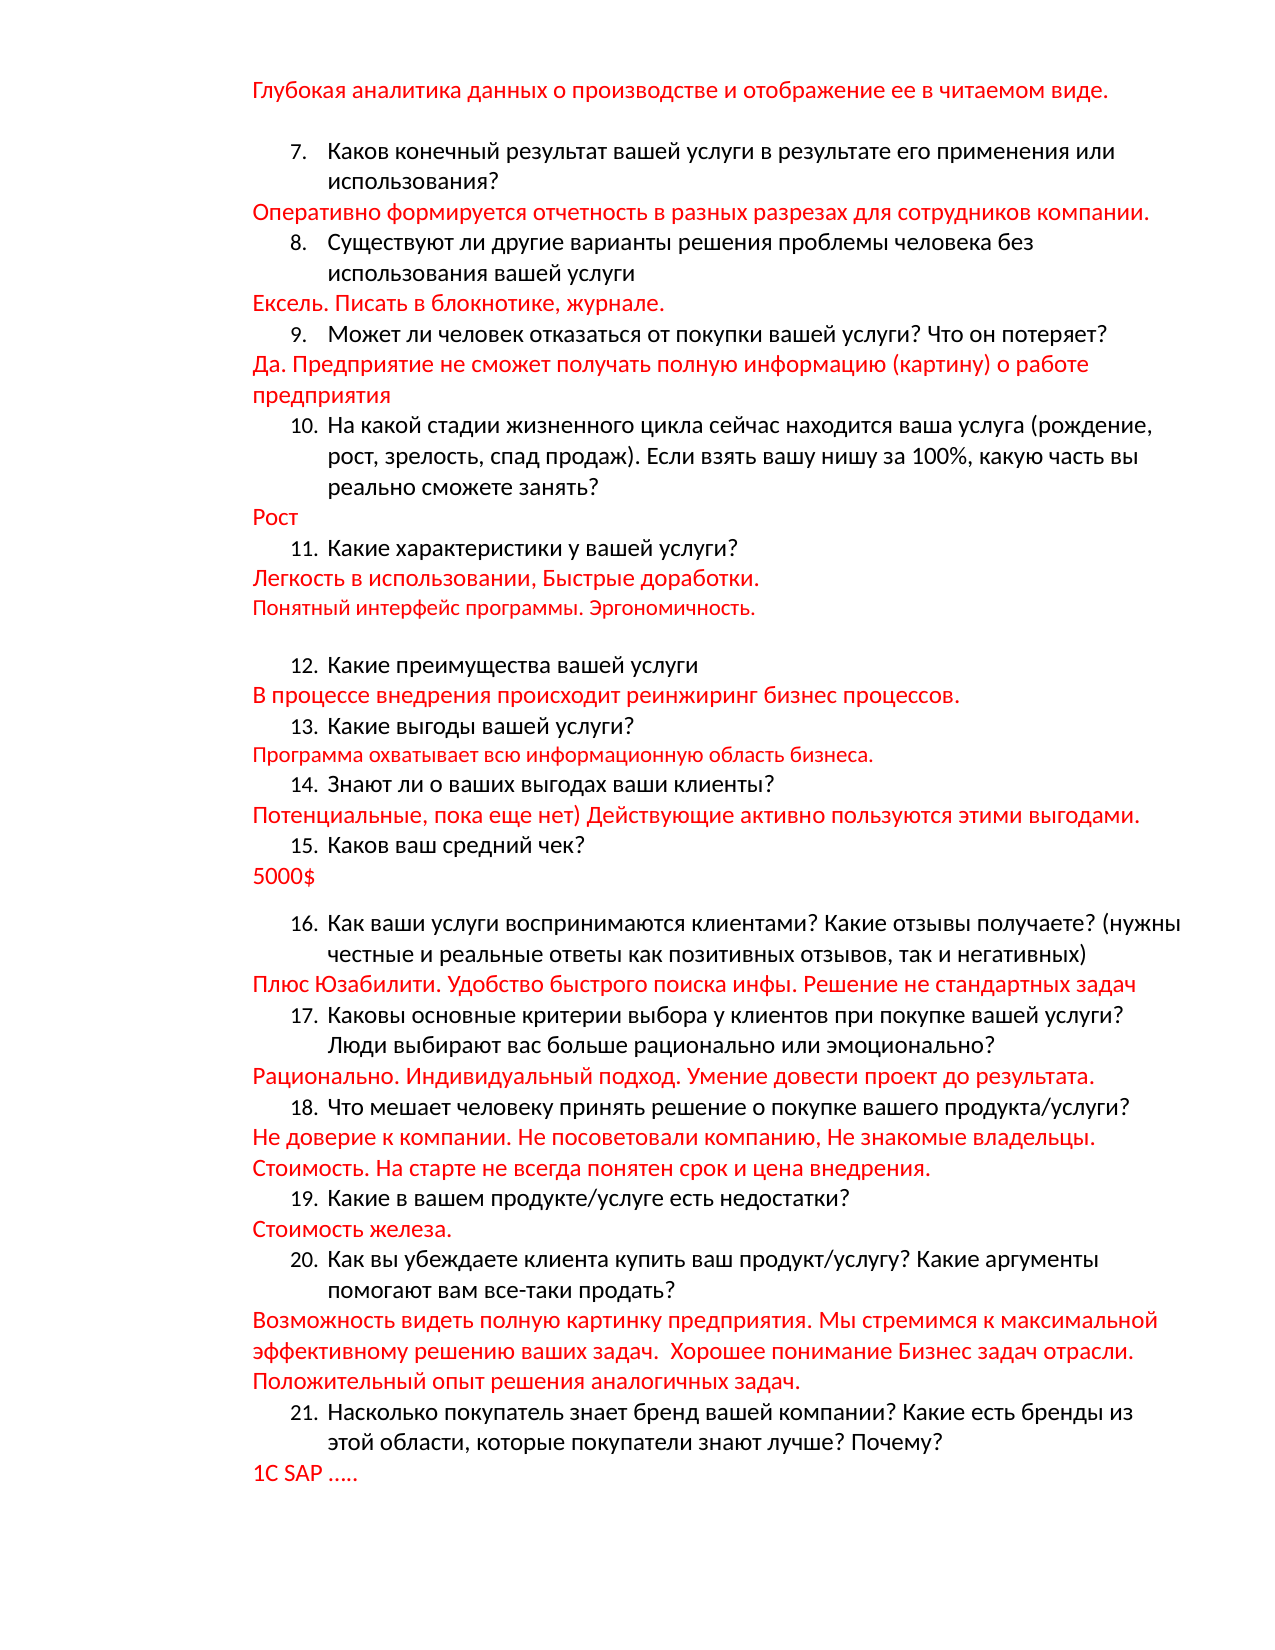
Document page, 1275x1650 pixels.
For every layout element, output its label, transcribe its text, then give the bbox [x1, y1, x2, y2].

text 5000$ [252, 860, 1186, 890]
text В процессе внедрения происходит реинжиринг бизнес процессов. [252, 679, 1186, 710]
text 1С SAP ….. [252, 1457, 1186, 1487]
list Может ли человек отказаться от покупки вашей услуги? Что он потеряет? [290, 318, 1186, 348]
text Программа охватывает всю информационную область бизнеса. [252, 740, 1186, 768]
list Каков конечный результат вашей услуги в результате его применения или использования? [290, 135, 1186, 196]
list Какие характеристики у вашей услуги? [290, 532, 1186, 562]
text Легкость в использовании, Быстрые доработки. [252, 562, 1186, 593]
text Рационально. Индивидуальный подход. Умение довести проект до результата. [252, 1060, 1186, 1091]
list Каковы основные критерии выбора у клиентов при покупке вашей услуги? Люди выбирают вас больше рационально или эмоционально? [290, 999, 1186, 1060]
list Существуют ли другие варианты решения проблемы человека без использования вашей услуги [290, 226, 1186, 287]
text Не доверие к компании. Не посоветовали компанию, Не знакомые владельцы. Стоимость. На старте не всегда понятен срок и цена внедрения. [252, 1121, 1186, 1182]
text Возможность видеть полную картинку предприятия. Мы стремимся к максимальной эффективному решению ваших задач. Хорошее понимание Бизнес задач отрасли. Положительный опыт решения аналогичных задач. [252, 1304, 1186, 1396]
list Какие в вашем продукте/услуге есть недостатки? [290, 1182, 1186, 1213]
list Какие выгоды вашей услуги? [290, 710, 1186, 740]
list Как ваши услуги воспринимаются клиентами? Какие отзывы получаете? (нужны честные и реальные ответы как позитивных отзывов, так и негативных) [290, 908, 1186, 969]
list Как вы убеждаете клиента купить ваш продукт/услугу? Какие аргументы помогают вам все-таки продать? [290, 1243, 1186, 1304]
text Стоимость железа. [252, 1213, 1186, 1243]
text Глубокая аналитика данных о производстве и отображение ее в читаемом виде. [252, 74, 1186, 104]
list На какой стадии жизненного цикла сейчас находится ваша услуга (рождение, рост, зрелость, спад продаж). Если взять вашу нишу за 100%, какую часть вы реально сможете занять? [290, 409, 1186, 501]
text Потенциальные, пока еще нет) Действующие активно пользуются этими выгодами. [252, 799, 1186, 829]
text Да. Предприятие не сможет получать полную информацию (картину) о работе предприятия [252, 348, 1186, 409]
text Плюс Юзабилити. Удобство быстрого поиска инфы. Решение не стандартных задач [252, 969, 1186, 999]
text Оперативно формируется отчетность в разных разрезах для сотрудников компании. [252, 196, 1186, 226]
list Какие преимущества вашей услуги [290, 649, 1186, 679]
text Понятный интерфейс программы. Эргономичность. [252, 593, 1186, 621]
text Рост [252, 501, 1186, 532]
list Что мешает человеку принять решение о покупке вашего продукта/услуги? [290, 1091, 1186, 1121]
list Насколько покупатель знает бренд вашей компании? Какие есть бренды из этой области, которые покупатели знают лучше? Почему? [290, 1396, 1186, 1457]
text Ексель. Писать в блокнотике, журнале. [252, 287, 1186, 318]
list Знают ли о ваших выгодах ваши клиенты? [290, 768, 1186, 799]
list Каков ваш средний чек? [290, 829, 1186, 860]
